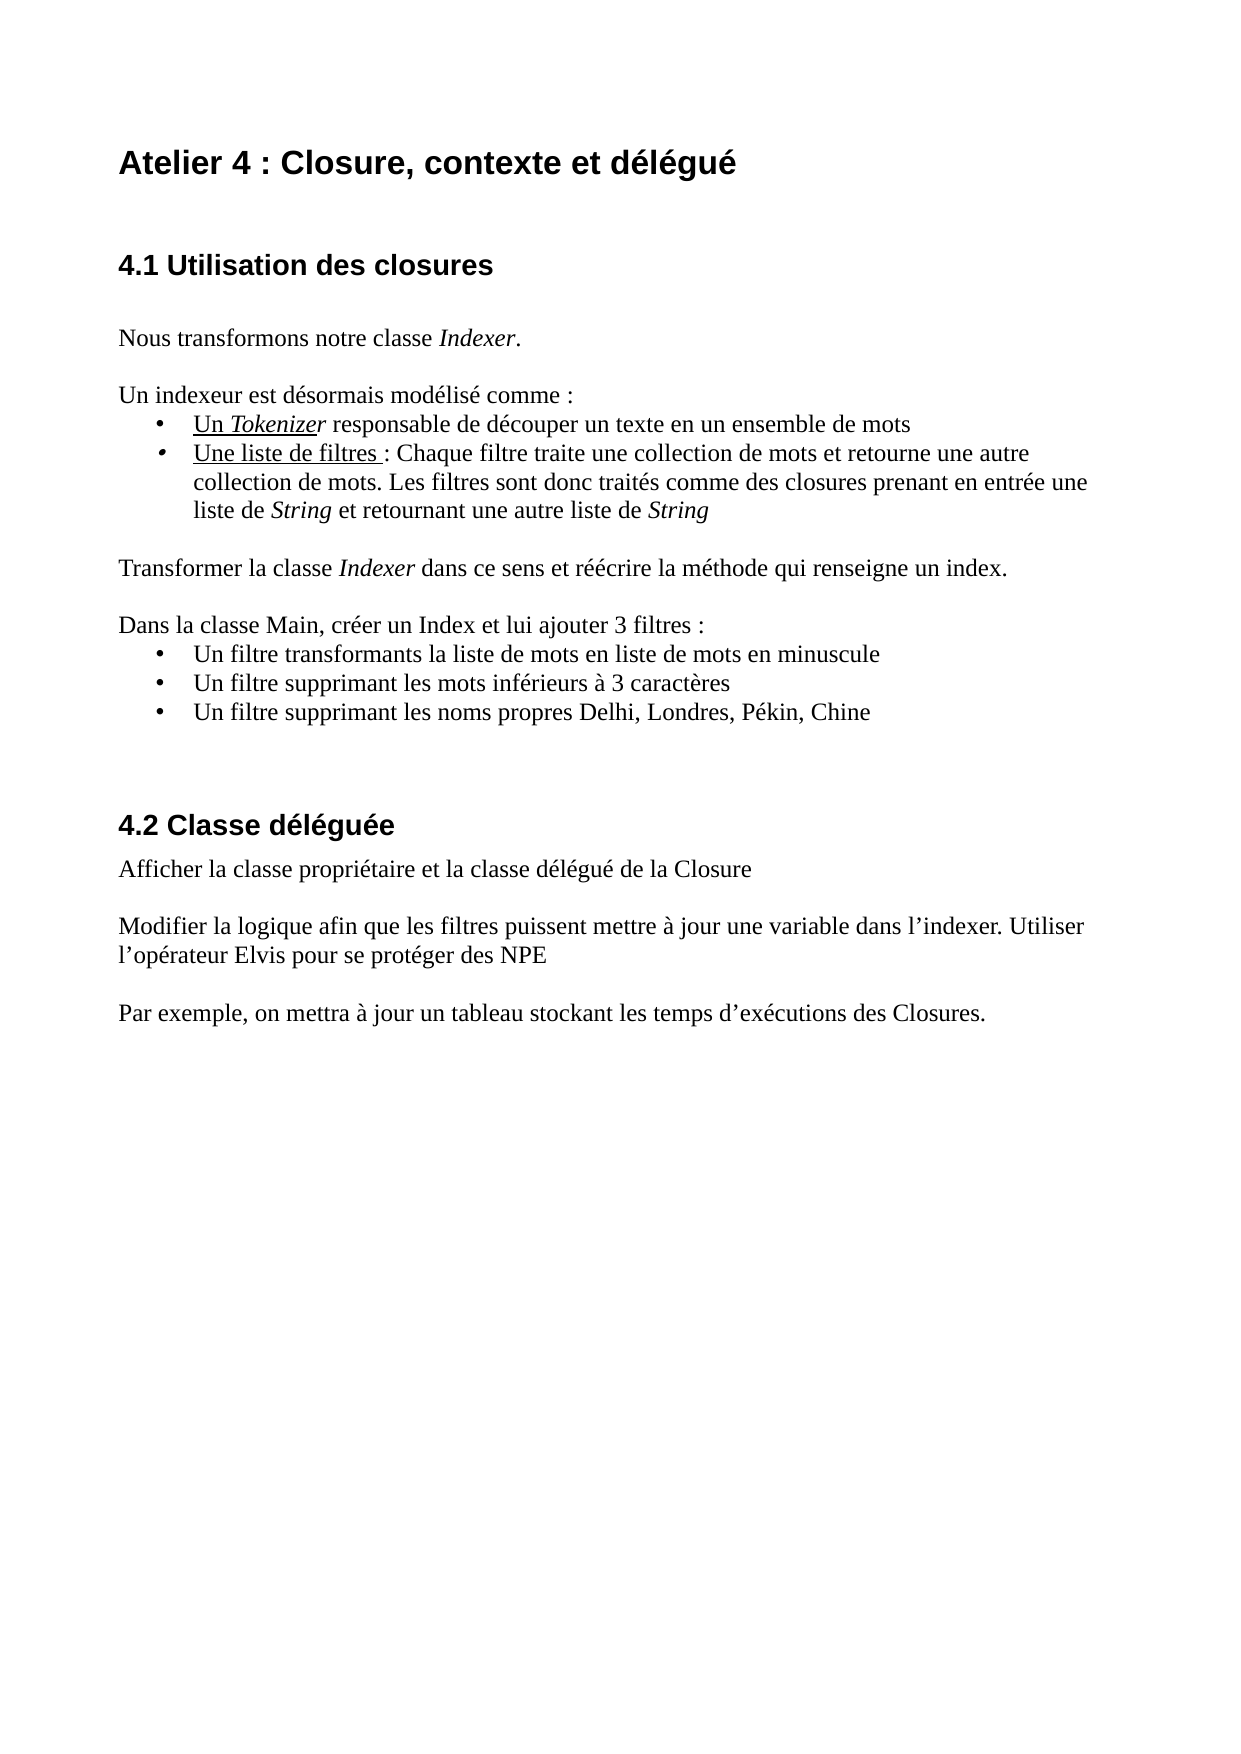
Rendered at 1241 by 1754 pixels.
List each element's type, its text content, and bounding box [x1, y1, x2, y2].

text Par exemple, on mettra à jour un tableau stockant les temps d’exécutions des Closures. [118, 998, 1122, 1026]
subtitle 4.1 Utilisation des closures [118, 248, 1122, 282]
list Un Tokenizer responsable de découper un texte en un ensemble de mots [156, 409, 1122, 438]
text Nous transformons notre classe Indexer. [118, 323, 1122, 352]
list Un filtre supprimant les mots inférieurs à 3 caractères [156, 668, 1122, 697]
list Une liste de filtres : Chaque filtre traite une collection de mots et retourne une autre collection de mots. Les filtres sont donc traités comme des closures prenant en entrée une liste de String et retournant une autre liste de String [156, 438, 1122, 524]
text Un indexeur est désormais modélisé comme : [118, 380, 1122, 409]
subtitle Atelier 4 : Closure, contexte et délégué [118, 143, 1122, 182]
text Modifier la logique afin que les filtres puissent mettre à jour une variable dans l’indexer. Utiliser l’opérateur Elvis pour se protéger des NPE [118, 911, 1122, 969]
list Un filtre transformants la liste de mots en liste de mots en minuscule [156, 639, 1122, 668]
list Un filtre supprimant les noms propres Delhi, Londres, Pékin, Chine [156, 697, 1122, 725]
text Dans la classe Main, créer un Index et lui ajouter 3 filtres : [118, 610, 1122, 639]
subtitle 4.2 Classe déléguée [118, 808, 1122, 841]
text Transformer la classe Indexer dans ce sens et réécrire la méthode qui renseigne un index. [118, 553, 1122, 582]
text Afficher la classe propriétaire et la classe délégué de la Closure [118, 854, 1122, 883]
